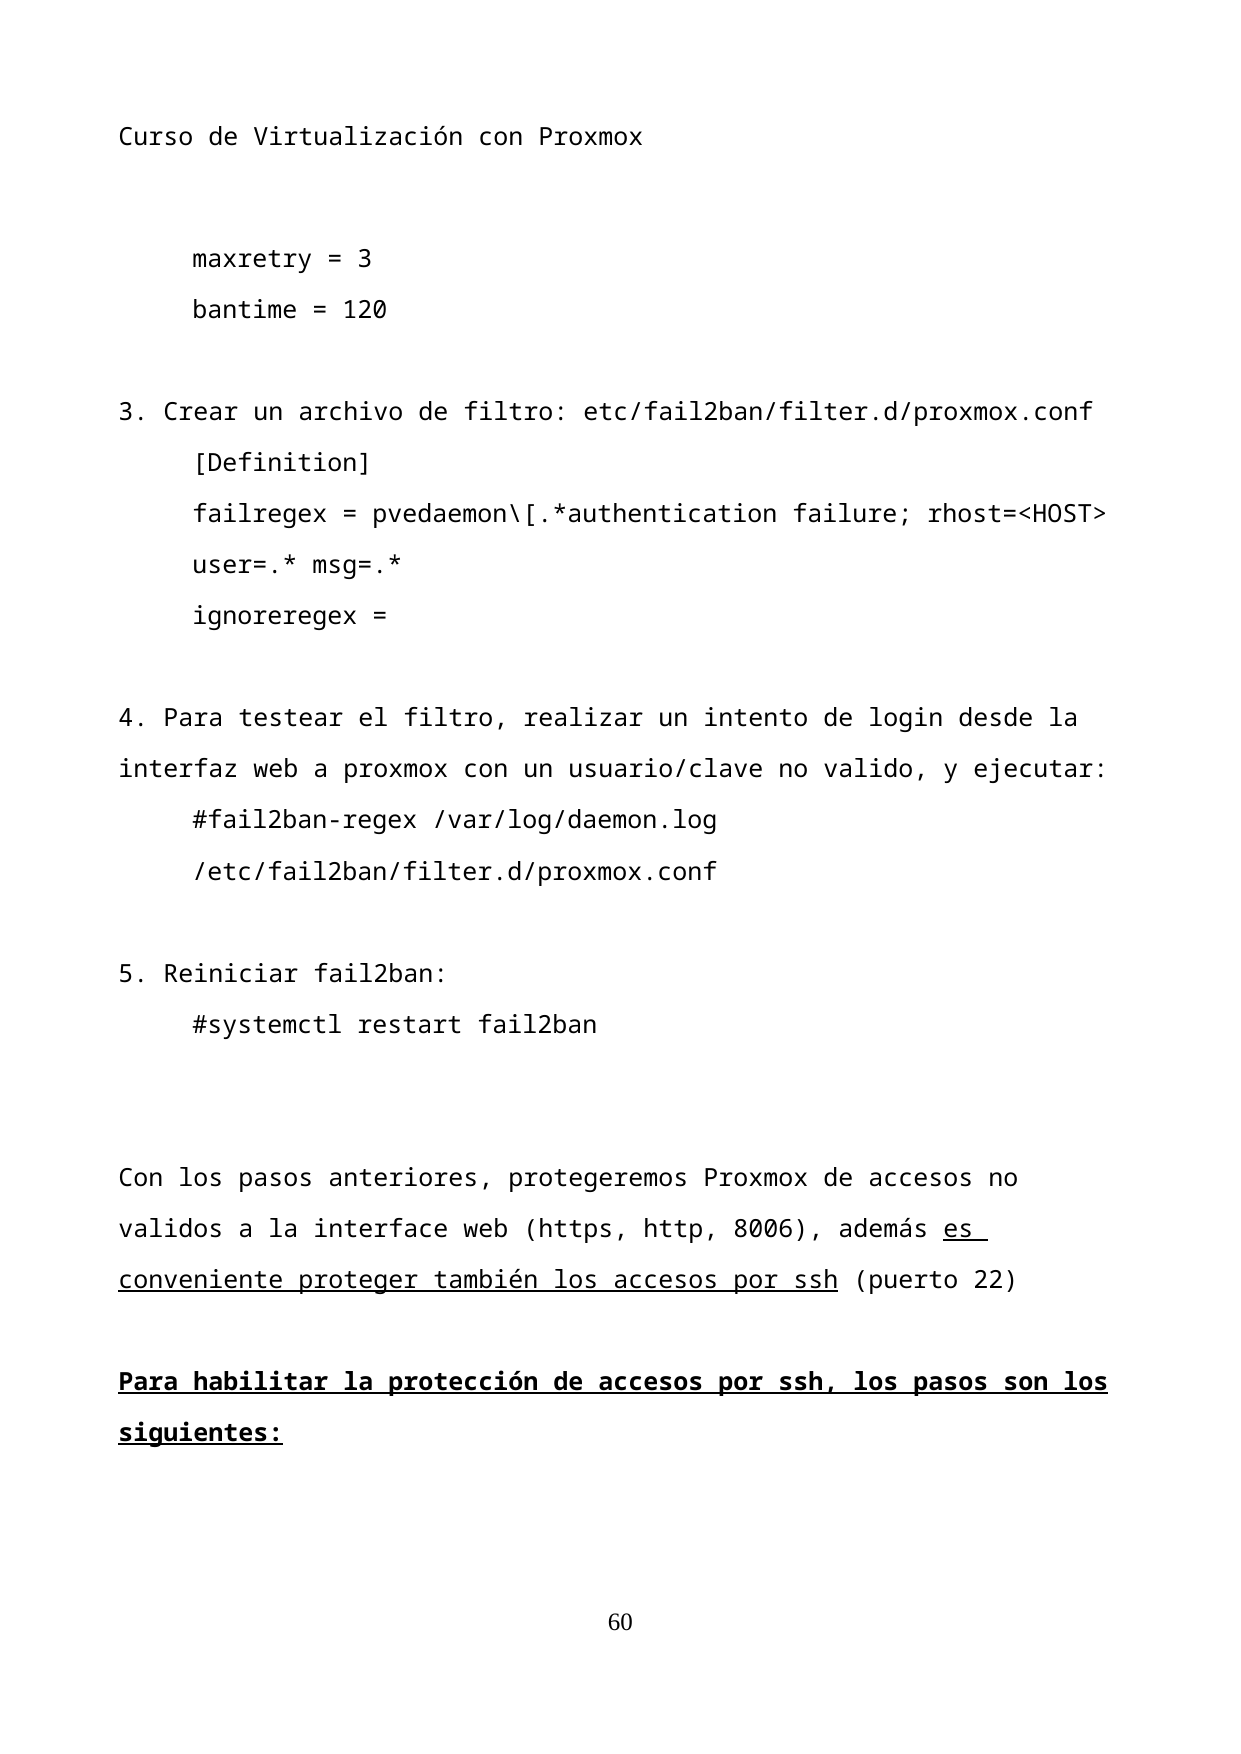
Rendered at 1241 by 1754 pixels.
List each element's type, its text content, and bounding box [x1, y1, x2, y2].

text 5. Reiniciar fail2ban: [118, 955, 1122, 989]
text 4. Para testear el filtro, realizar un intento de login desde la interfaz web a proxmox con un usuario/clave no valido, y ejecutar: [118, 700, 1122, 785]
text #fail2ban-regex /var/log/daemon.log /etc/fail2ban/filter.d/proxmox.conf [118, 802, 1122, 887]
text bantime = 120 [192, 292, 1122, 326]
text ignoreregex = [192, 598, 1122, 632]
text [Definition] [192, 445, 1122, 479]
text maxretry = 3 [192, 241, 1122, 275]
text Para habilitar la protección de accesos por ssh, los pasos son los siguientes: [118, 1364, 1122, 1449]
text failregex = pvedaemon\[.*authentication failure; rhost=<HOST> user=.* msg=.* [192, 496, 1122, 581]
text Con los pasos anteriores, protegeremos Proxmox de accesos no validos a la interface web (https, http, 8006), además es conveniente proteger también los accesos por ssh (puerto 22) [118, 1159, 1122, 1296]
text #systemctl restart fail2ban [118, 1006, 1122, 1040]
text 3. Crear un archivo de filtro: etc/fail2ban/filter.d/proxmox.conf [118, 394, 1122, 428]
